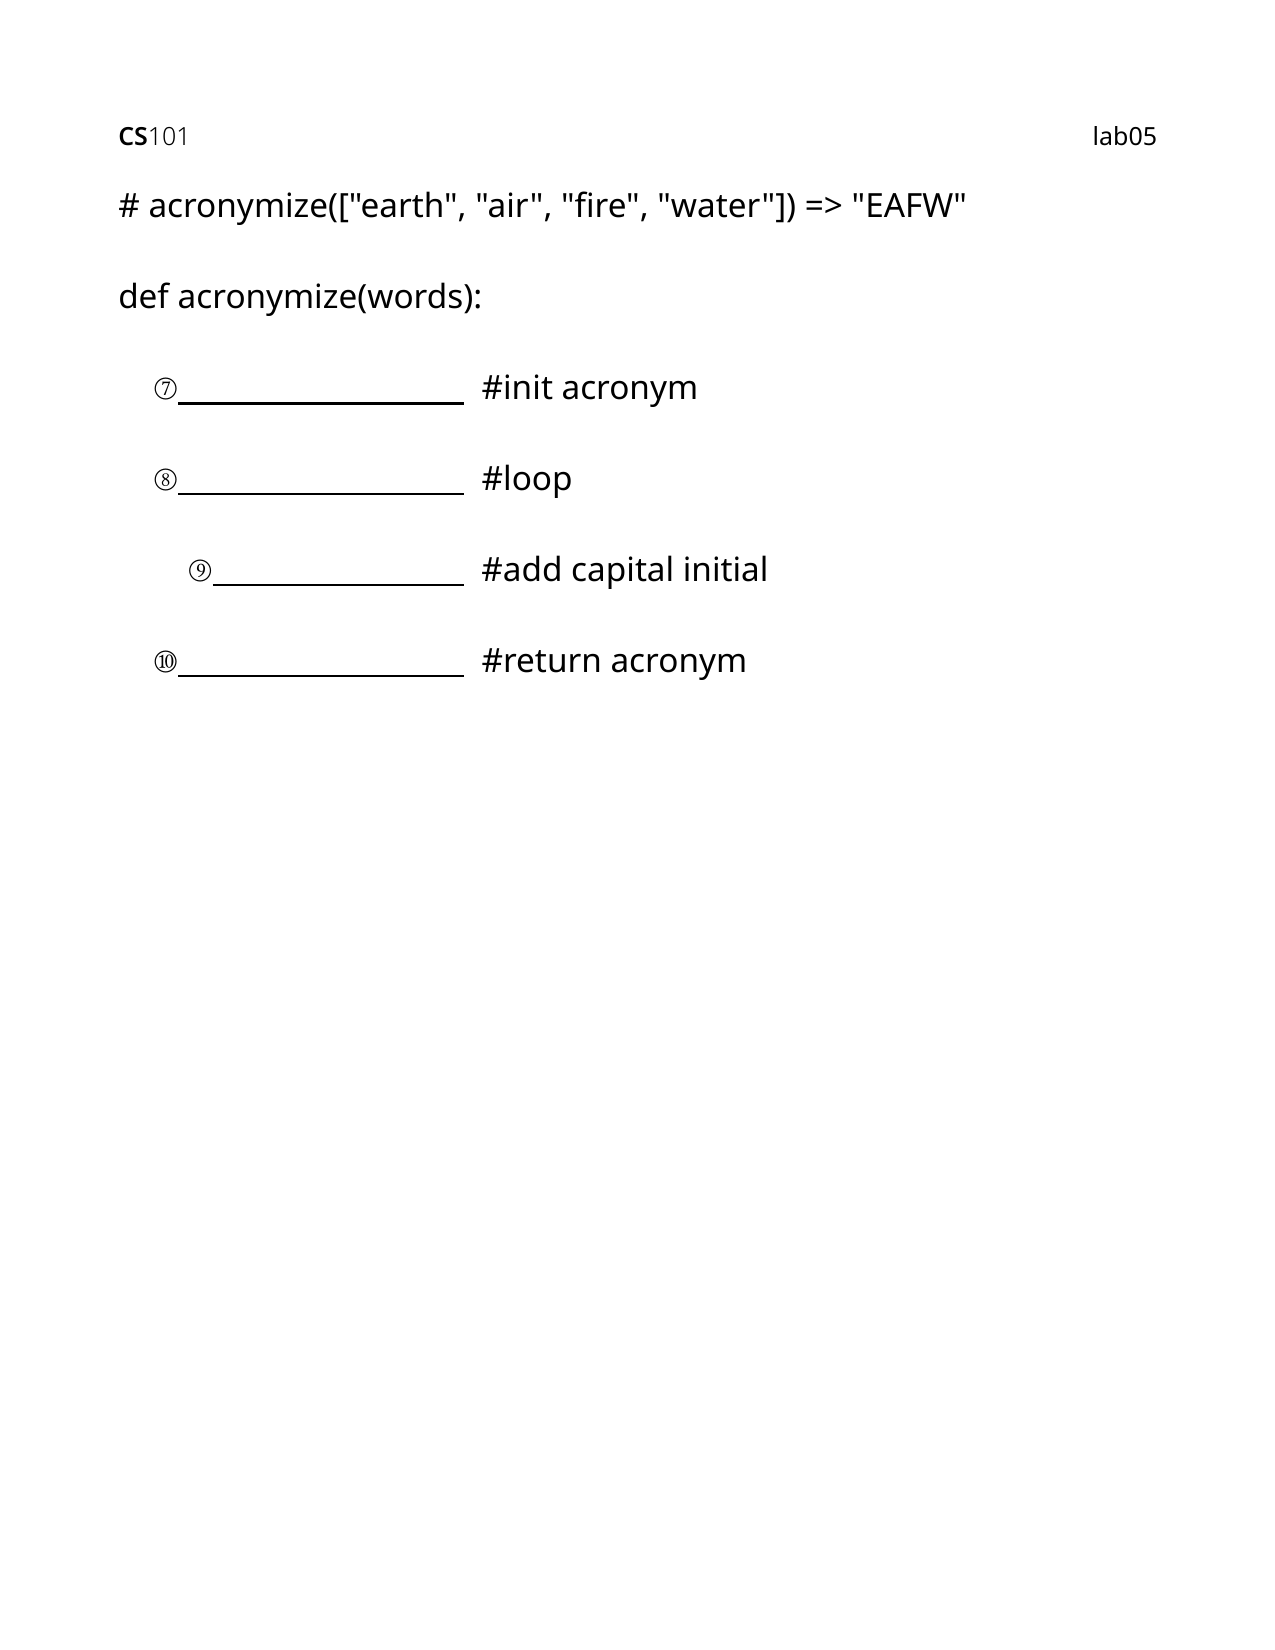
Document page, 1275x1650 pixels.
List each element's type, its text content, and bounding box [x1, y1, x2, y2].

text ⑨ #add capital initial [118, 546, 1157, 591]
text def acronymize(words): [118, 273, 1157, 318]
text ⑧ #loop [118, 455, 1157, 500]
text ⑩ #return acronym [118, 636, 1157, 682]
text # acronymize(["earth", "air", "fire", "water"]) => "EAFW" [118, 182, 1157, 228]
text ⑦ #init acronym [118, 364, 1157, 409]
